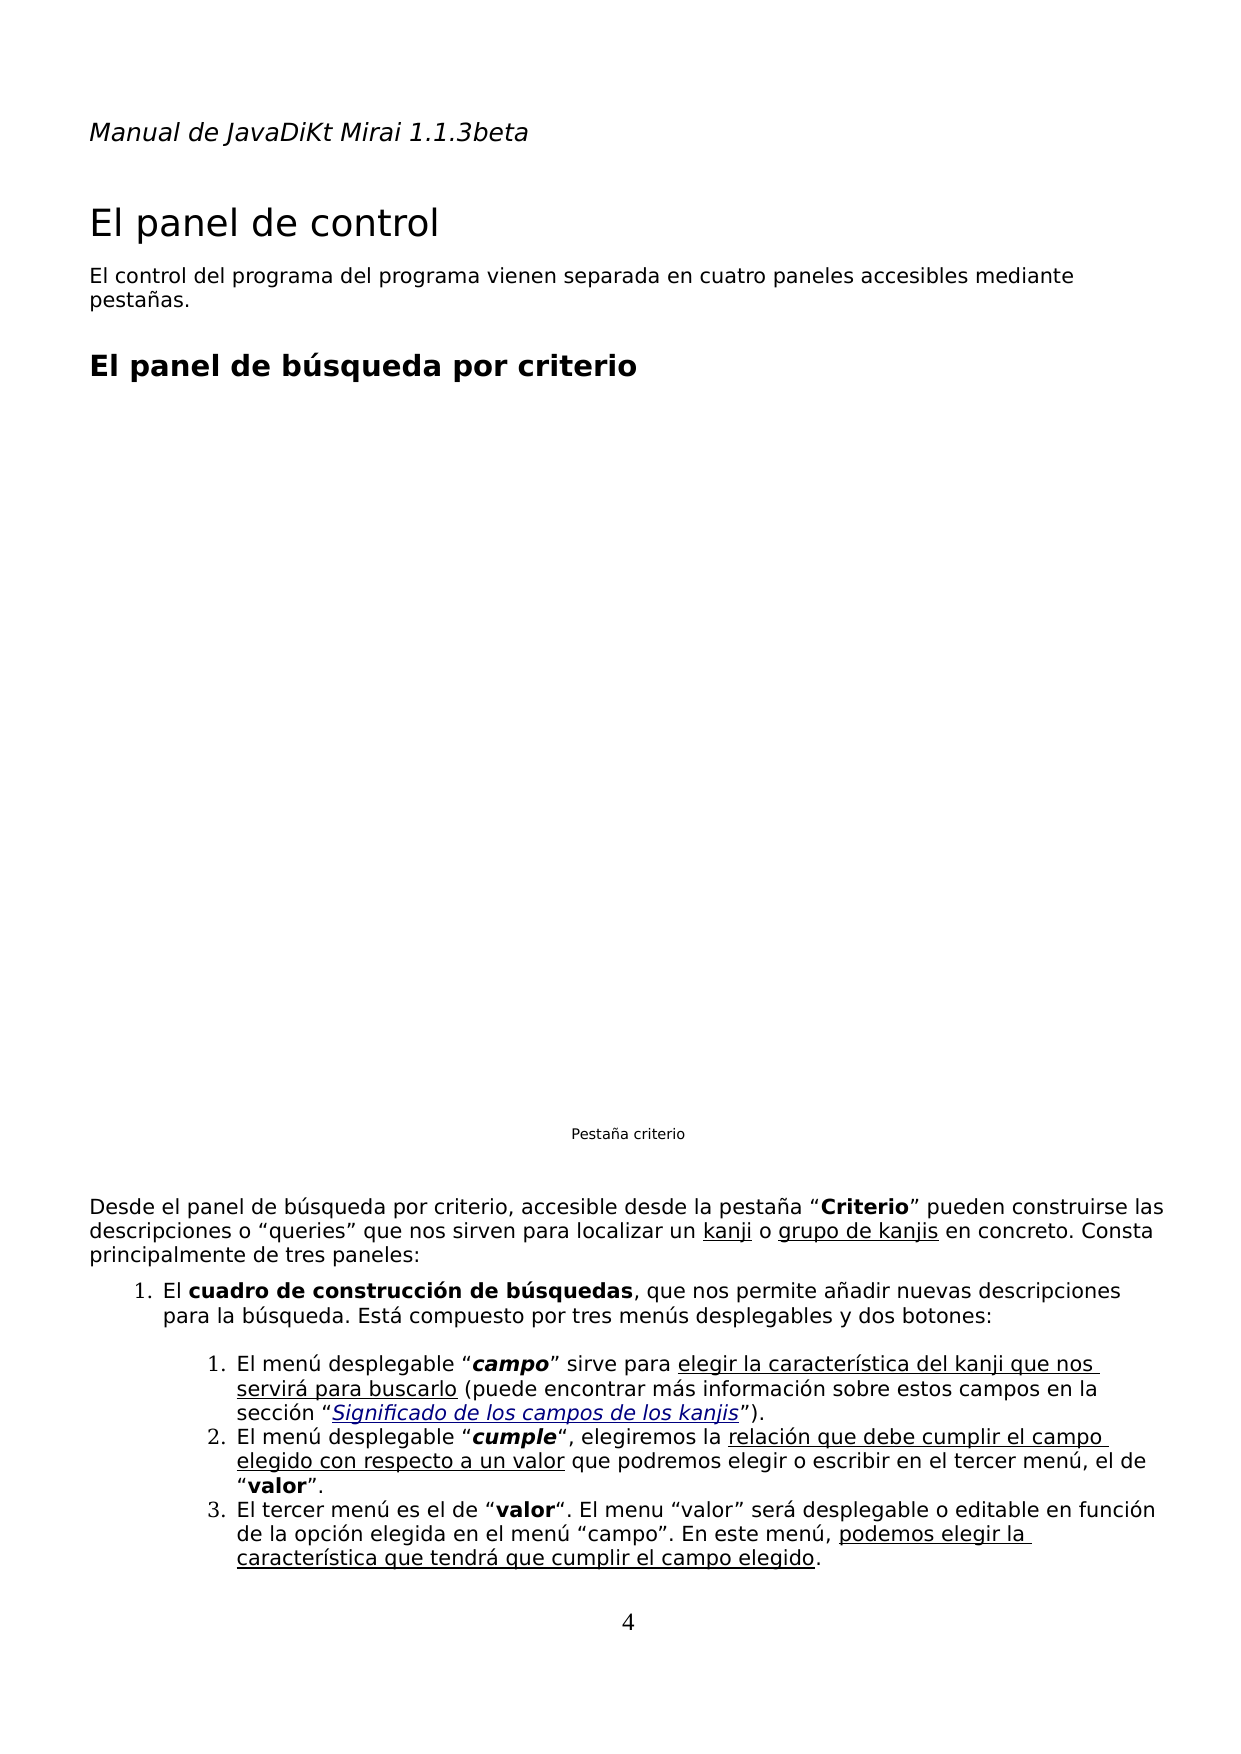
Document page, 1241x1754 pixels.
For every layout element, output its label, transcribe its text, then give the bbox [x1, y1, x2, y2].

list El tercer menú es el de “valor“. El menu “valor” será desplegable o editable en función de la opción elegida en el menú “campo”. En este menú, podemos elegir la característica que tendrá que cumplir el campo elegido. [207, 1498, 1167, 1571]
list El menú desplegable “cumple“, elegiremos la relación que debe cumplir el campo elegido con respecto a un valor que podremos elegir o escribir en el tercer menú, el de “valor”. [207, 1425, 1167, 1498]
text Desde el panel de búsqueda por criterio, accesible desde la pestaña “Criterio” pueden construirse las descripciones o “queries” que nos sirven para localizar un kanji o grupo de kanjis en concreto. Consta principalmente de tres paneles: [89, 1195, 1167, 1268]
text El control del programa del programa vienen separada en cuatro paneles accesibles mediante pestañas. [89, 264, 1167, 312]
list El cuadro de construcción de búsquedas, que nos permite añadir nuevas descripciones para la búsqueda. Está compuesto por tres menús desplegables y dos botones: [133, 1279, 1167, 1328]
subtitle El panel de control [89, 202, 1167, 245]
text Pestaña criterio [89, 1126, 1167, 1142]
list El menú desplegable “campo” sirve para elegir la característica del kanji que nos servirá para buscarlo (puede encontrar más información sobre estos campos en la sección “Significado de los campos de los kanjis”). [207, 1352, 1167, 1425]
subtitle El panel de búsqueda por criterio [89, 349, 1167, 383]
